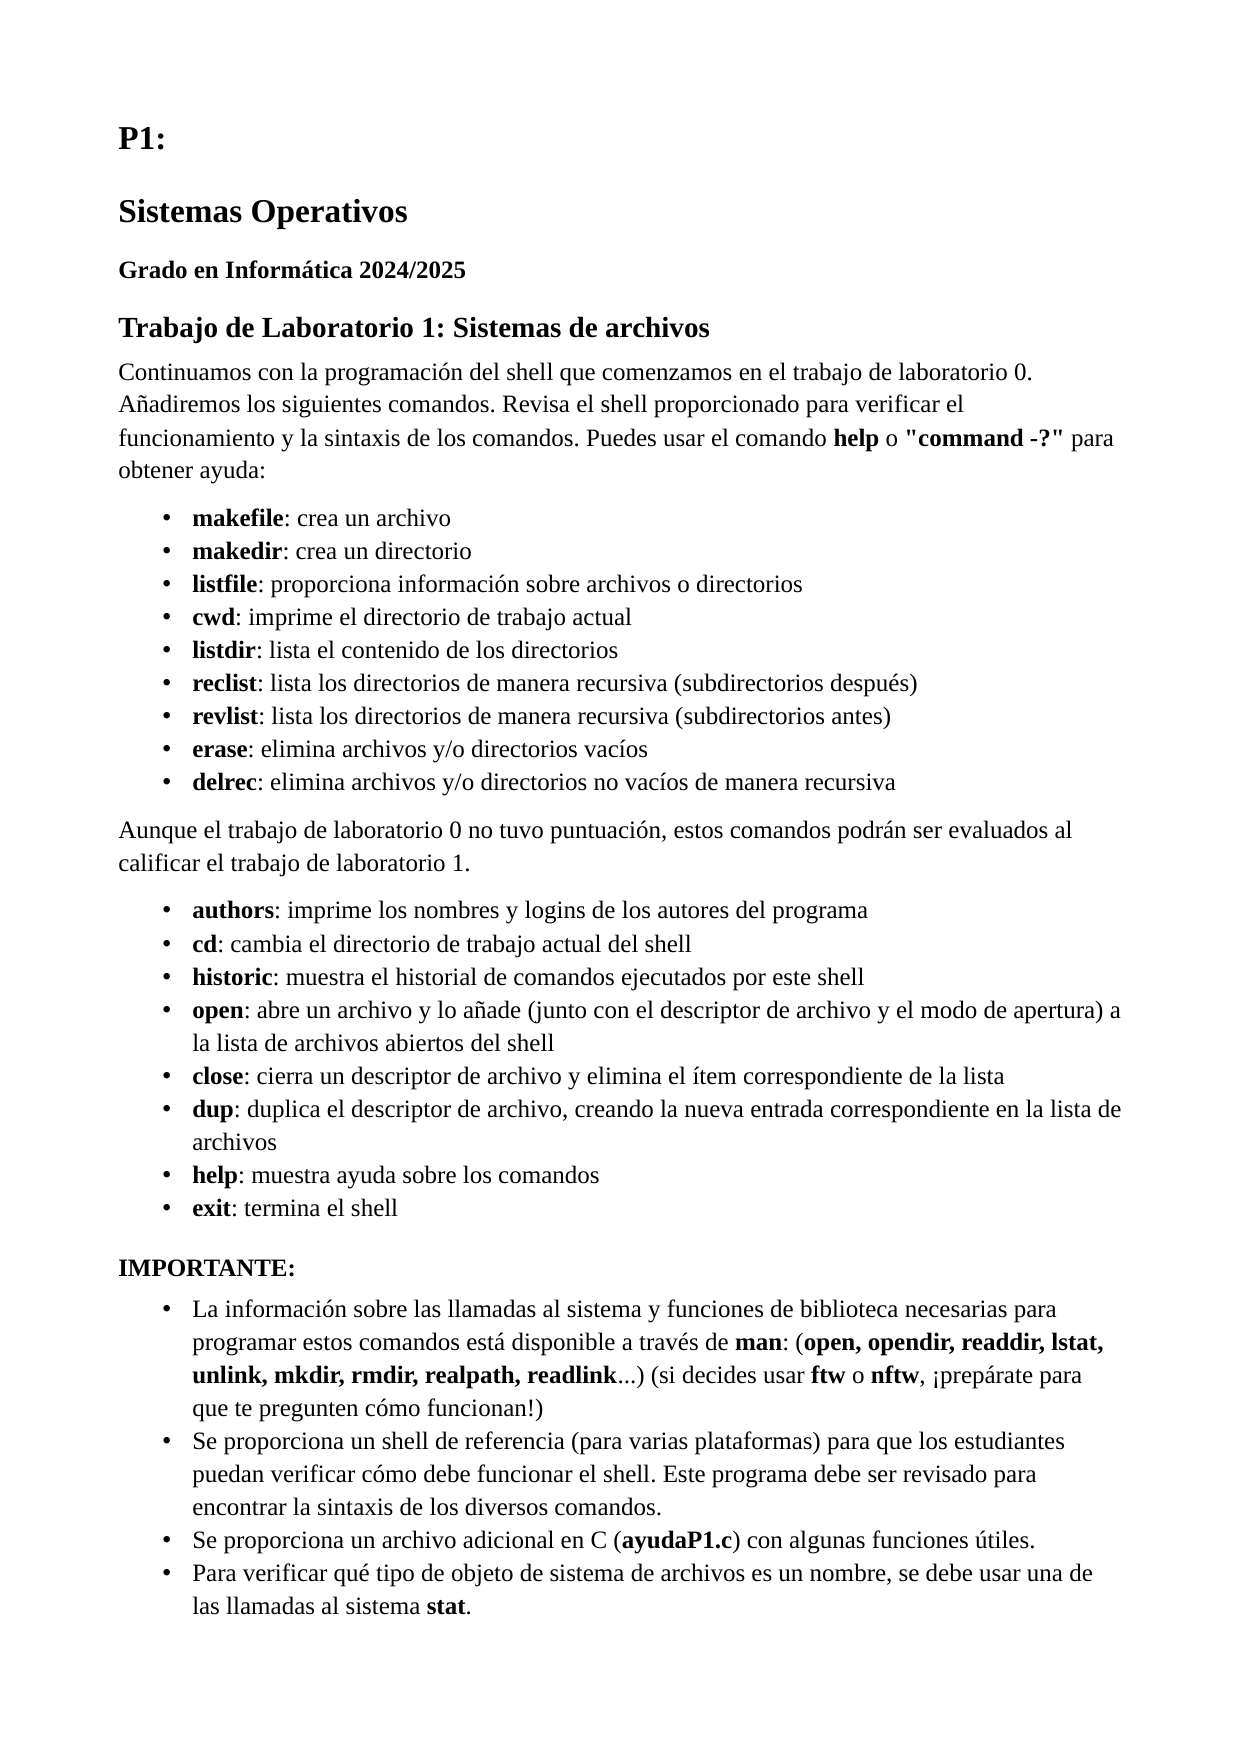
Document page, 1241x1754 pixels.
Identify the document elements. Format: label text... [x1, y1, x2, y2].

subtitle Trabajo de Laboratorio 1: Sistemas de archivos [118, 311, 1122, 344]
list La información sobre las llamadas al sistema y funciones de biblioteca necesarias para programar estos comandos está disponible a través de man: (open, opendir, readdir, lstat, unlink, mkdir, rmdir, realpath, readlink...) (si decides usar ftw o nftw, ¡prepárate para que te pregunten cómo funcionan!) [162, 1294, 1122, 1422]
list dup: duplica el descriptor de archivo, creando la nueva entrada correspondiente en la lista de archivos [162, 1094, 1122, 1156]
list cwd: imprime el directorio de trabajo actual [162, 602, 1122, 631]
list Se proporciona un shell de referencia (para varias plataformas) para que los estudiantes puedan verificar cómo debe funcionar el shell. Este programa debe ser revisado para encontrar la sintaxis de los diversos comandos. [162, 1426, 1122, 1521]
text Aunque el trabajo de laboratorio 0 no tuvo puntuación, estos comandos podrán ser evaluados al calificar el trabajo de laboratorio 1. [118, 815, 1122, 877]
list erase: elimina archivos y/o directorios vacíos [162, 734, 1122, 763]
list Se proporciona un archivo adicional en C (ayudaP1.c) con algunas funciones útiles. [162, 1525, 1122, 1554]
list exit: termina el shell [162, 1193, 1122, 1222]
subtitle IMPORTANTE: [118, 1253, 1122, 1282]
list Para verificar qué tipo de objeto de sistema de archivos es un nombre, se debe usar una de las llamadas al sistema stat. [162, 1558, 1122, 1620]
list revlist: lista los directorios de manera recursiva (subdirectorios antes) [162, 701, 1122, 730]
list authors: imprime los nombres y logins de los autores del programa [162, 896, 1122, 924]
list makefile: crea un archivo [162, 503, 1122, 532]
list delrec: elimina archivos y/o directorios no vacíos de manera recursiva [162, 767, 1122, 796]
text Continuamos con la programación del shell que comenzamos en el trabajo de laboratorio 0. Añadiremos los siguientes comandos. Revisa el shell proporcionado para verificar el funcionamiento y la sintaxis de los comandos. Puedes usar el comando help o "command -?" para obtener ayuda: [118, 357, 1122, 484]
text P1: [118, 118, 1122, 156]
list listfile: proporciona información sobre archivos o directorios [162, 569, 1122, 598]
list cd: cambia el directorio de trabajo actual del shell [162, 929, 1122, 957]
list help: muestra ayuda sobre los comandos [162, 1160, 1122, 1188]
list close: cierra un descriptor de archivo y elimina el ítem correspondiente de la lista [162, 1061, 1122, 1089]
list makedir: crea un directorio [162, 536, 1122, 565]
list listdir: lista el contenido de los directorios [162, 635, 1122, 664]
subtitle Grado en Informática 2024/2025 [118, 255, 1122, 283]
list open: abre un archivo y lo añade (junto con el descriptor de archivo y el modo de apertura) a la lista de archivos abiertos del shell [162, 995, 1122, 1056]
list historic: muestra el historial de comandos ejecutados por este shell [162, 962, 1122, 990]
subtitle Sistemas Operativos [118, 191, 1122, 230]
list reclist: lista los directorios de manera recursiva (subdirectorios después) [162, 668, 1122, 697]
